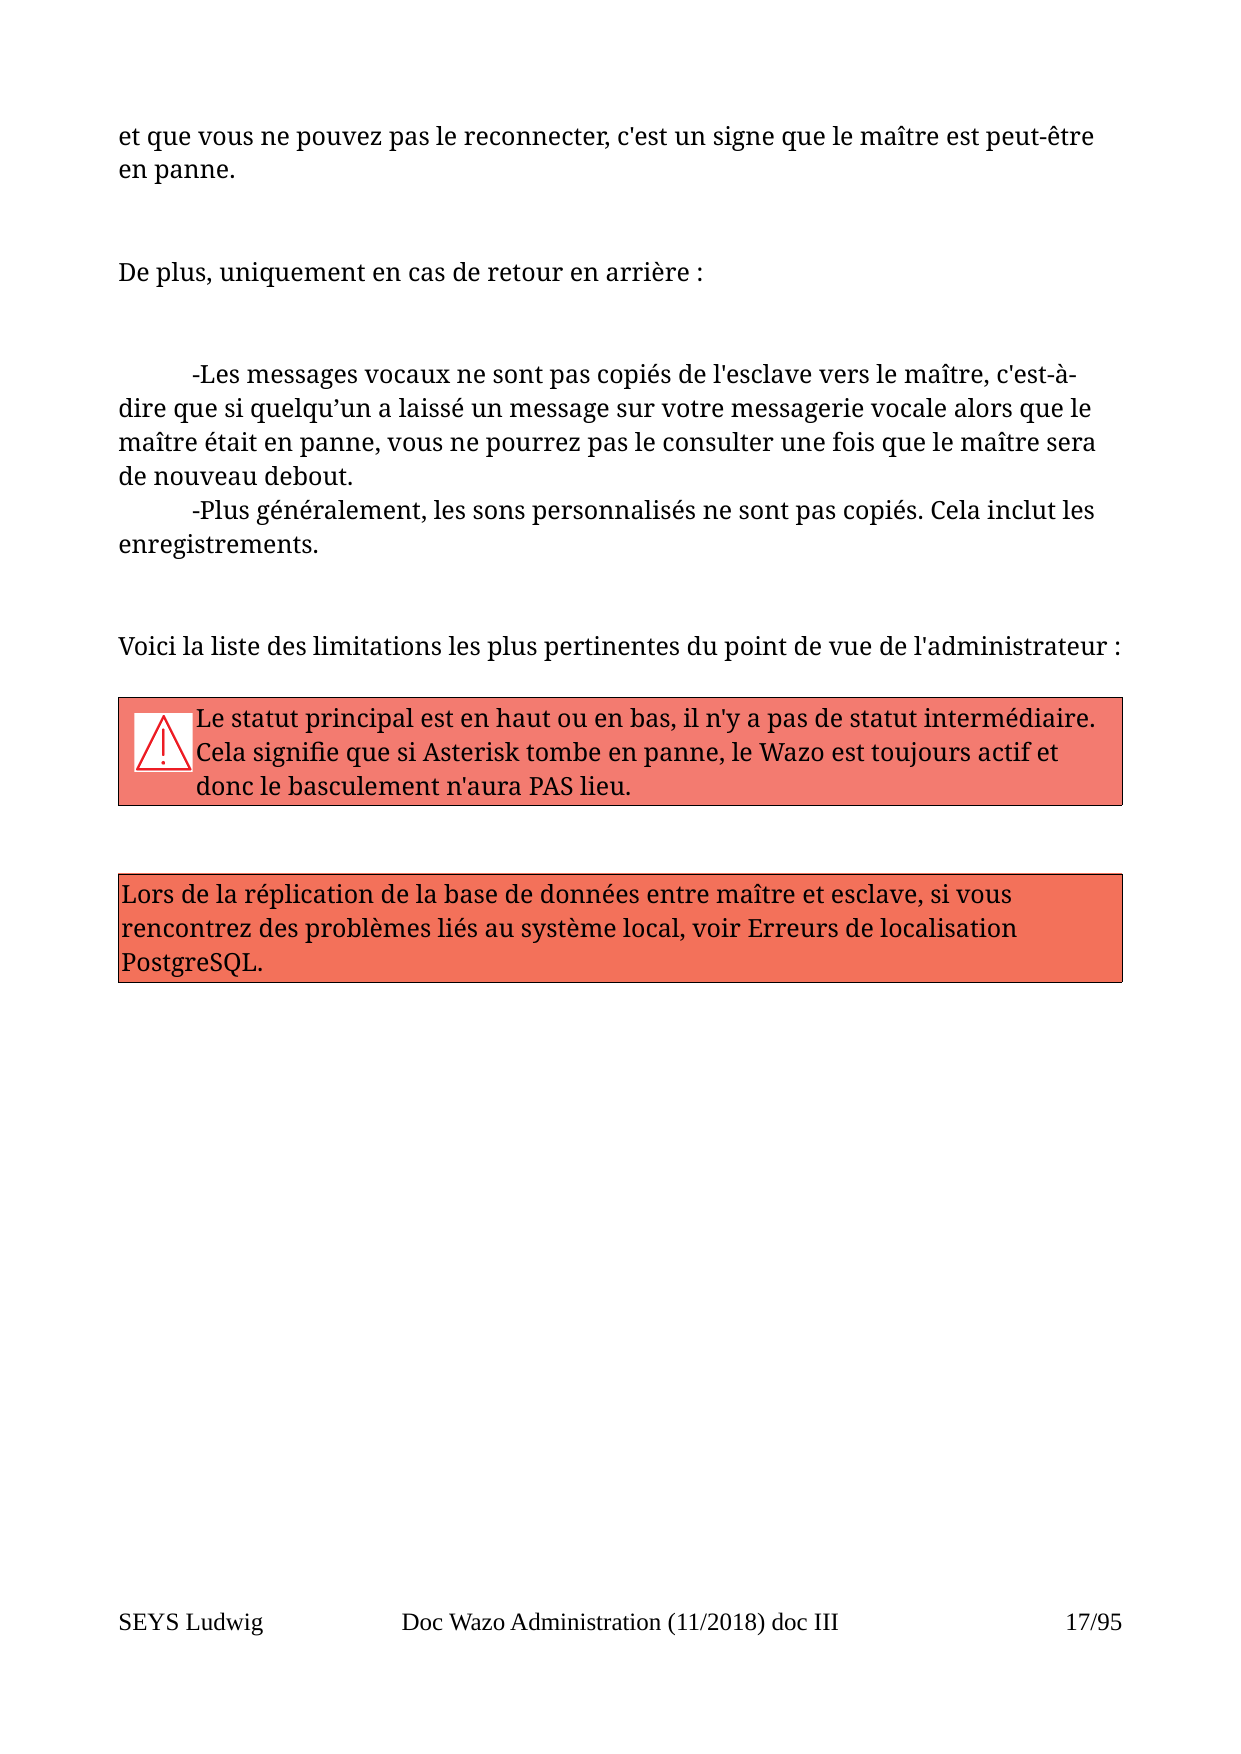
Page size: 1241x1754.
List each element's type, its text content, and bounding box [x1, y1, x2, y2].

text -Plus généralement, les sons personnalisés ne sont pas copiés. Cela inclut les enregistrements. [118, 493, 1122, 561]
text Voici la liste des limitations les plus pertinentes du point de vue de l'administrateur : [118, 629, 1122, 663]
picture [134, 713, 193, 772]
text Lors de la réplication de la base de données entre maître et esclave, si vous rencontrez des problèmes liés au système local, voir Erreurs de localisation PostgreSQL. [119, 875, 1122, 982]
text -Les messages vocaux ne sont pas copiés de l'esclave vers le maître, c'est-à-dire que si quelqu’un a laissé un message sur votre messagerie vocale alors que le maître était en panne, vous ne pourrez pas le consulter une fois que le maître sera de nouveau debout. [118, 357, 1122, 493]
text et que vous ne pouvez pas le reconnecter, c'est un signe que le maître est peut-être en panne. [118, 118, 1122, 186]
text De plus, uniquement en cas de retour en arrière : [118, 254, 1122, 288]
text Le statut principal est en haut ou en bas, il n'y a pas de statut intermédiaire. Cela signifie que si Asterisk tombe en panne, le Wazo est toujours actif et donc le basculement n'aura PAS lieu. [119, 698, 1122, 805]
